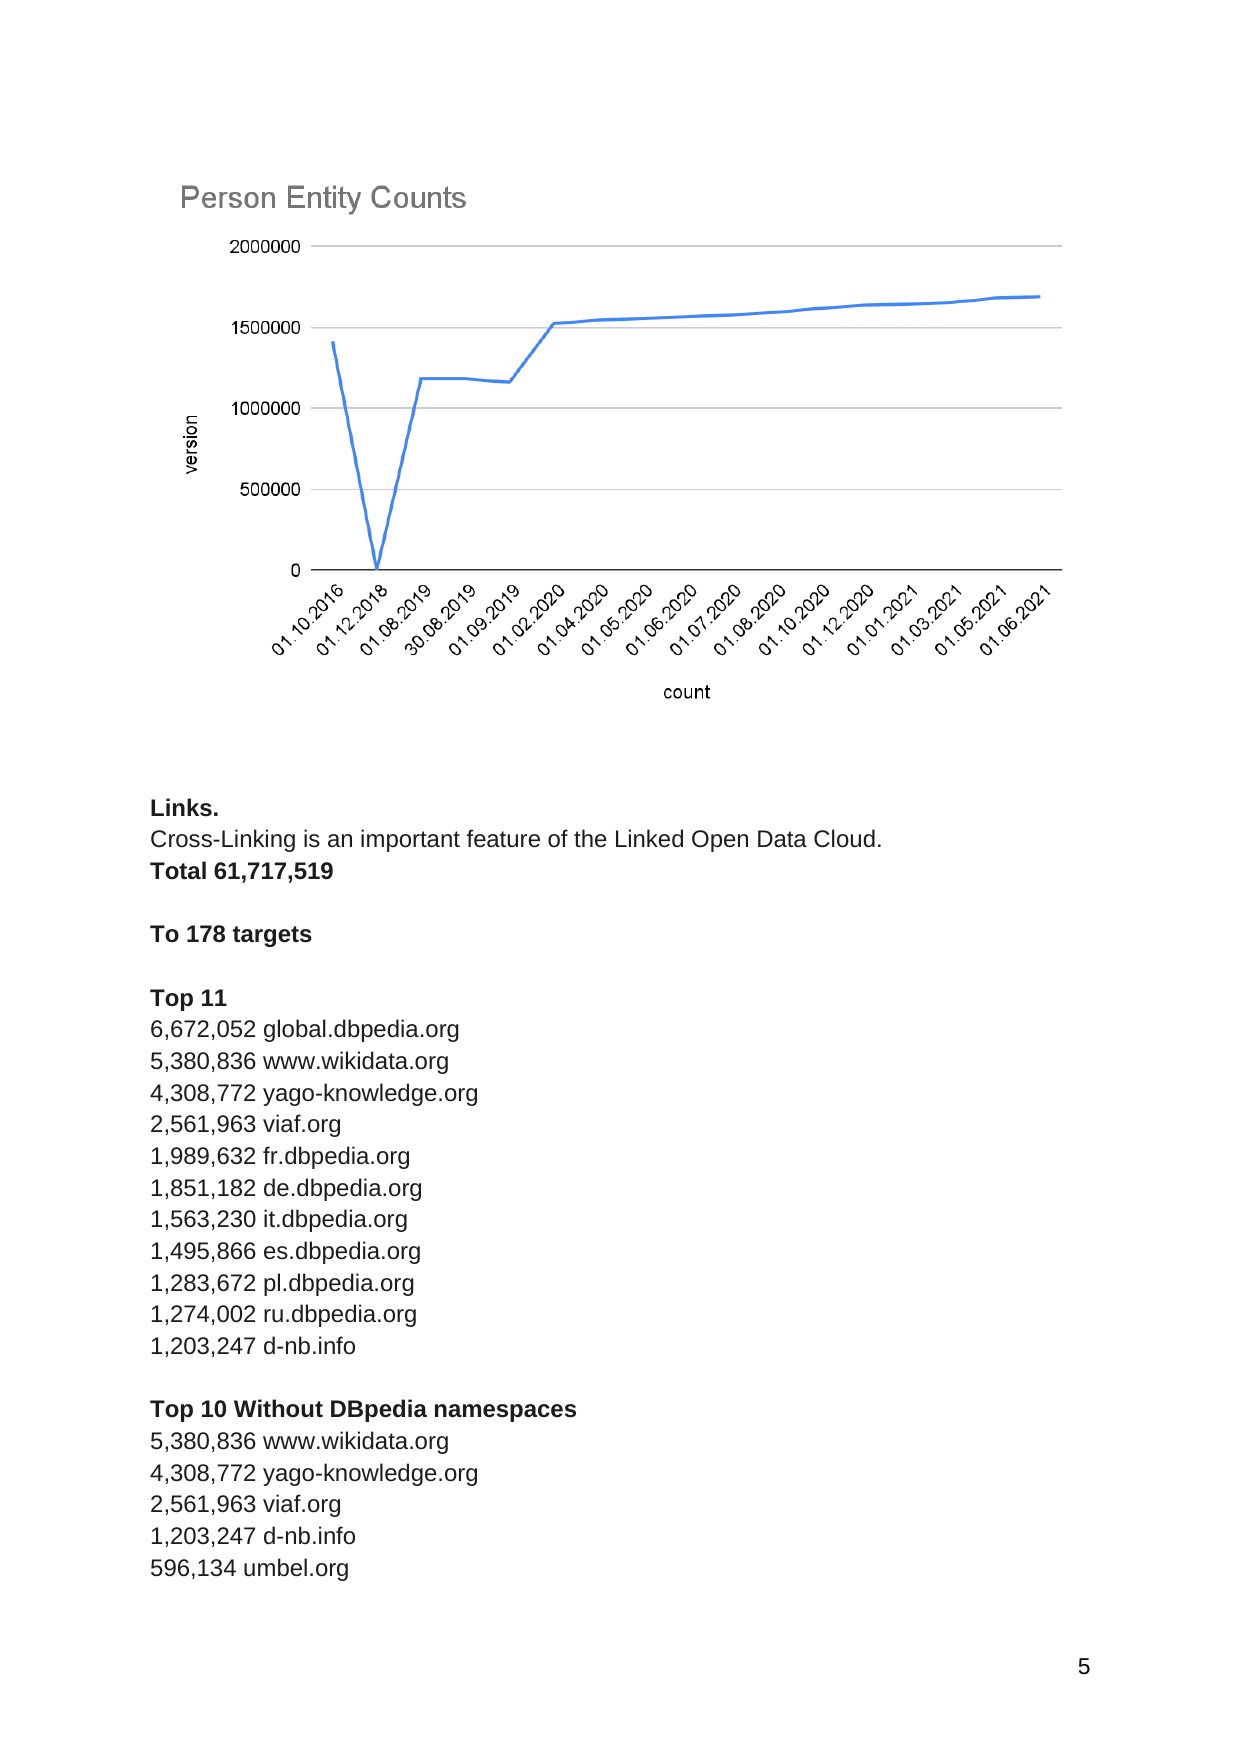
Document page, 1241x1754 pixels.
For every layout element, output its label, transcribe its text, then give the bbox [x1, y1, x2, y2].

text 2,561,963 viaf.org [150, 1490, 1090, 1518]
text 5,380,836 www.wikidata.org [150, 1047, 1090, 1075]
text Top 10 Without DBpedia namespaces [150, 1395, 1090, 1423]
text Total 61,717,519 [150, 857, 1090, 885]
text 1,283,672 pl.dbpedia.org [150, 1269, 1090, 1296]
text [1091, 150, 1113, 731]
text Top 11 [150, 984, 1090, 1011]
text 6,672,052 global.dbpedia.org [150, 1015, 1090, 1043]
text To 178 targets [150, 920, 1090, 948]
text Cross-Linking is an important feature of the Linked Open Data Cloud. [150, 825, 1090, 853]
text 4,308,772 yago-knowledge.org [150, 1079, 1090, 1106]
text 4,308,772 yago-knowledge.org [150, 1459, 1090, 1486]
text 1,203,247 d-nb.info [150, 1522, 1090, 1550]
text 1,563,230 it.dbpedia.org [150, 1205, 1090, 1233]
picture [150, 150, 1091, 732]
text 1,851,182 de.dbpedia.org [150, 1174, 1090, 1201]
text 1,203,247 d-nb.info [150, 1332, 1090, 1360]
text 1,495,866 es.dbpedia.org [150, 1237, 1090, 1265]
text Links. [150, 794, 1090, 821]
text 1,989,632 fr.dbpedia.org [150, 1142, 1090, 1170]
text 5,380,836 www.wikidata.org [150, 1427, 1090, 1455]
text 2,561,963 viaf.org [150, 1110, 1090, 1138]
text 1,274,002 ru.dbpedia.org [150, 1300, 1090, 1328]
text 596,134 umbel.org [150, 1554, 1090, 1581]
